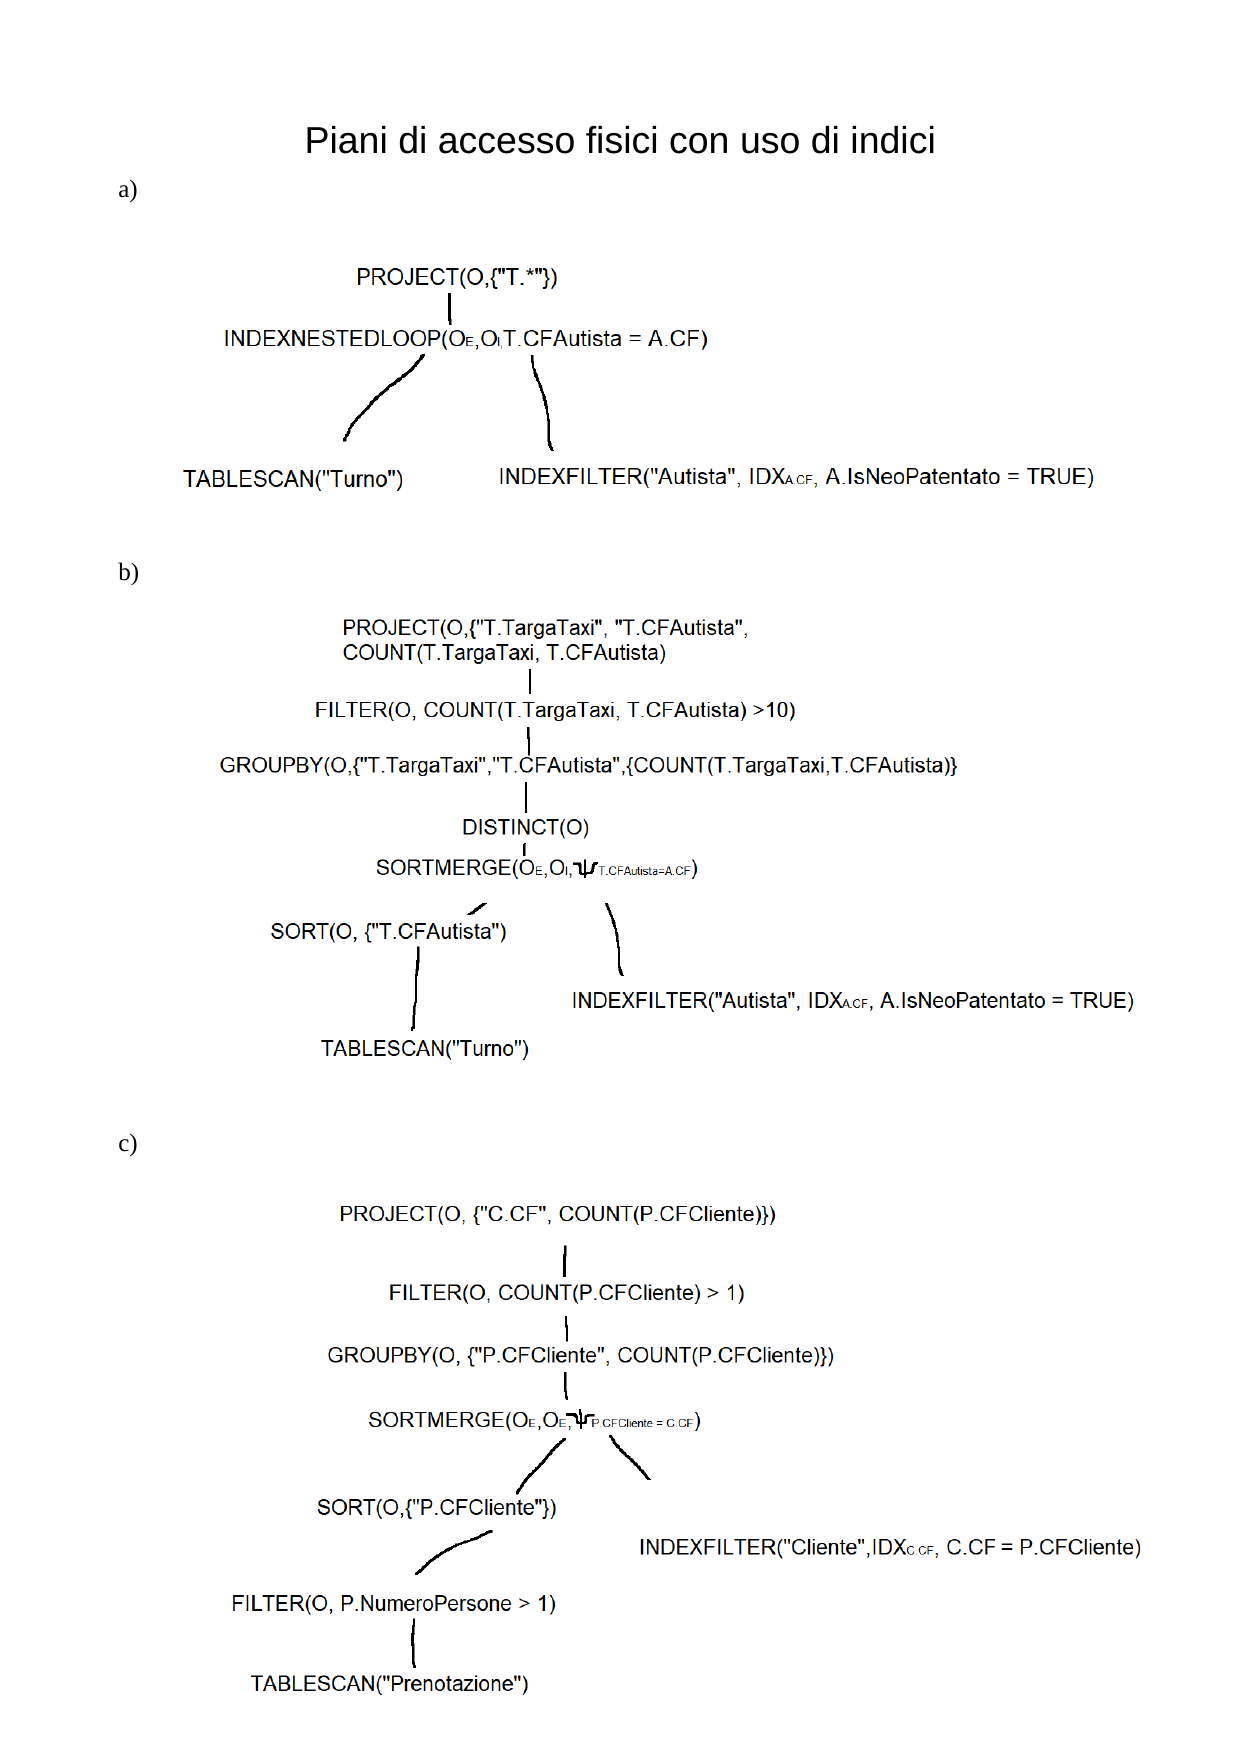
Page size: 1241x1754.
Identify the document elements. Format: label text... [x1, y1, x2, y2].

text c) [118, 1128, 1122, 1157]
subtitle Piani di accesso fisici con uso di indici [118, 118, 1122, 161]
text b) [118, 534, 1122, 585]
picture [163, 1164, 1168, 1725]
picture [118, 221, 1123, 534]
text a) [118, 174, 1122, 202]
picture [168, 571, 1173, 1078]
